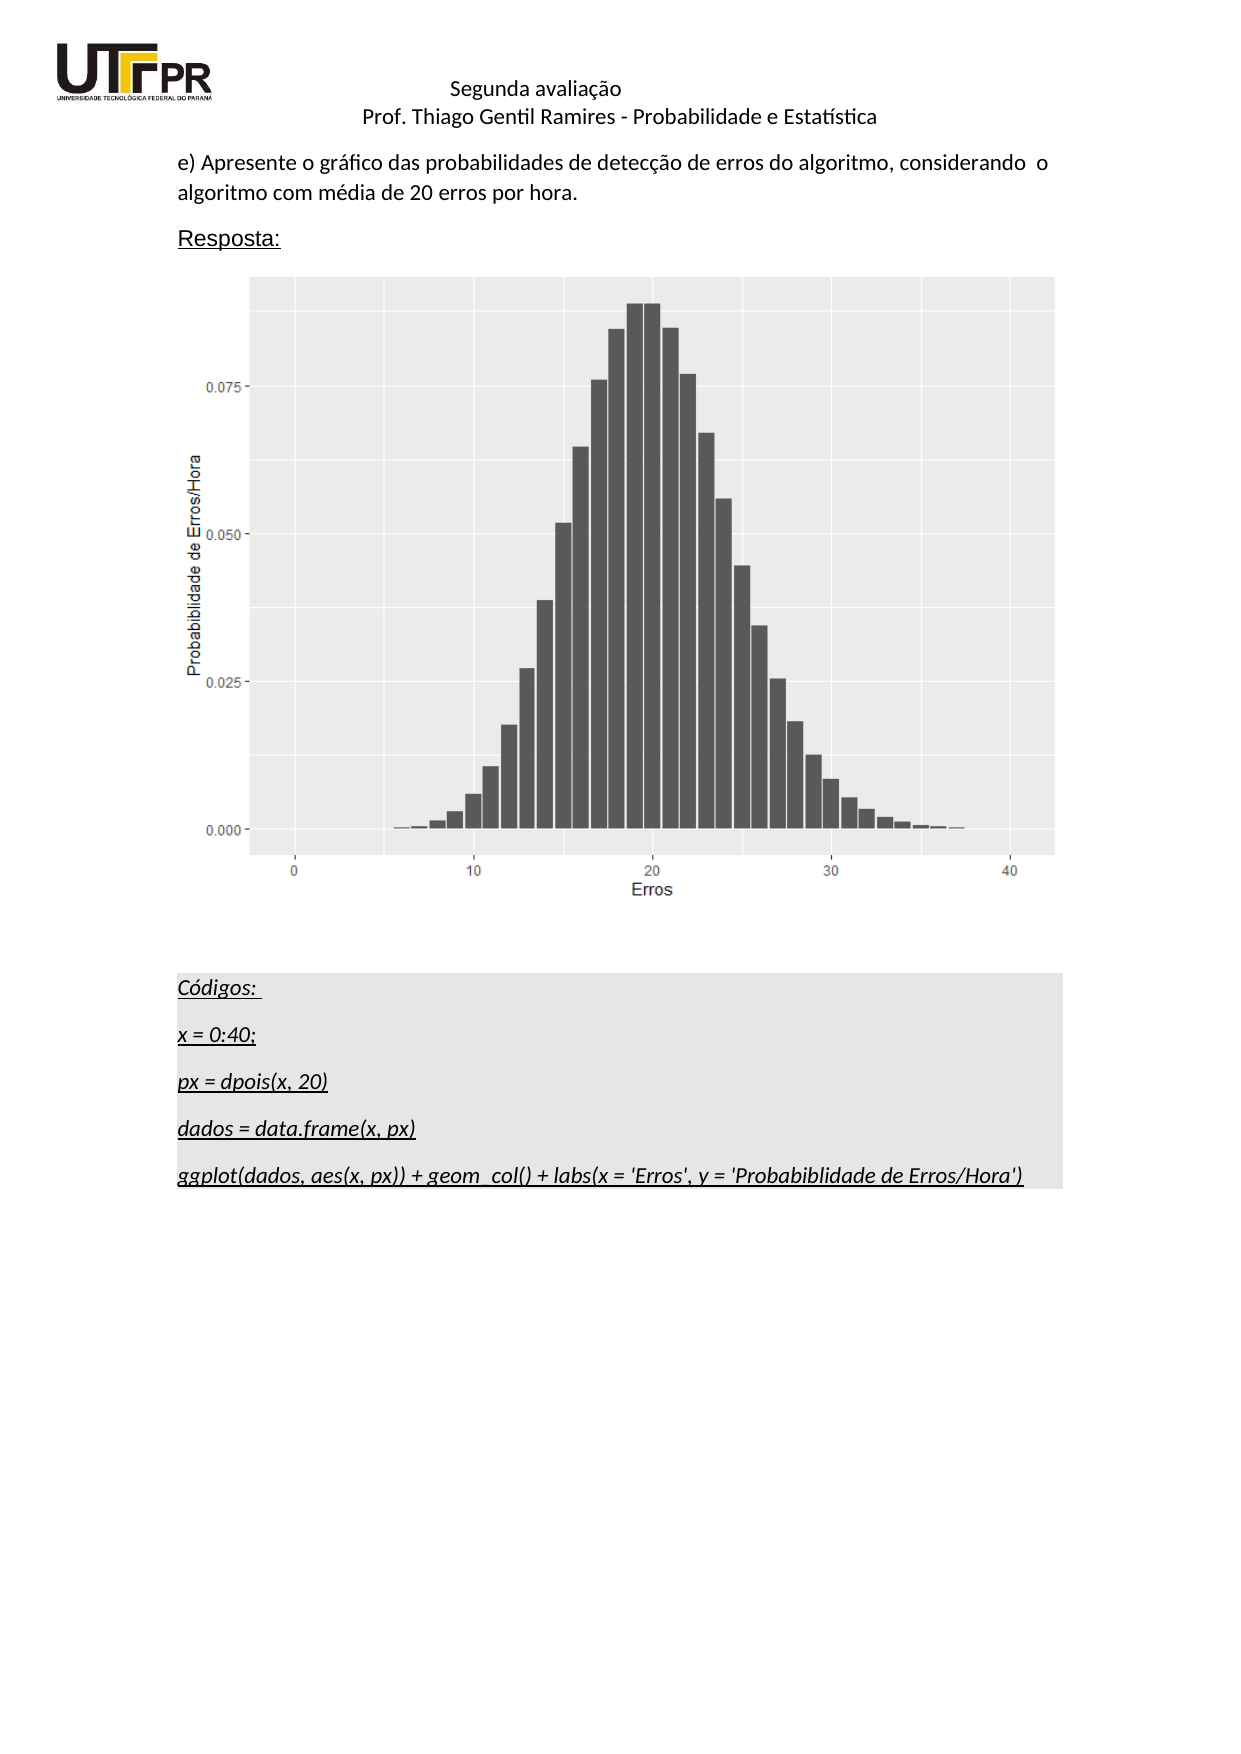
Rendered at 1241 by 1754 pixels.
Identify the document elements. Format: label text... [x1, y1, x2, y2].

text Resposta: [177, 225, 1063, 251]
picture [177, 269, 1063, 907]
text dados = data.frame(x, px) [177, 1114, 1063, 1142]
text ggplot(dados, aes(x, px)) + geom_col() + labs(x = 'Erros', y = 'Probabiblidade de Erros/Hora') [177, 1161, 1063, 1189]
text x = 0:40; [177, 1020, 1063, 1048]
text e) Apresente o gráfico das probabilidades de detecção de erros do algoritmo, considerando o algoritmo com média de 20 erros por hora. [177, 148, 1063, 206]
text px = dpois(x, 20) [177, 1067, 1063, 1095]
picture [56, 28, 212, 116]
text Códigos: [177, 973, 1063, 1002]
